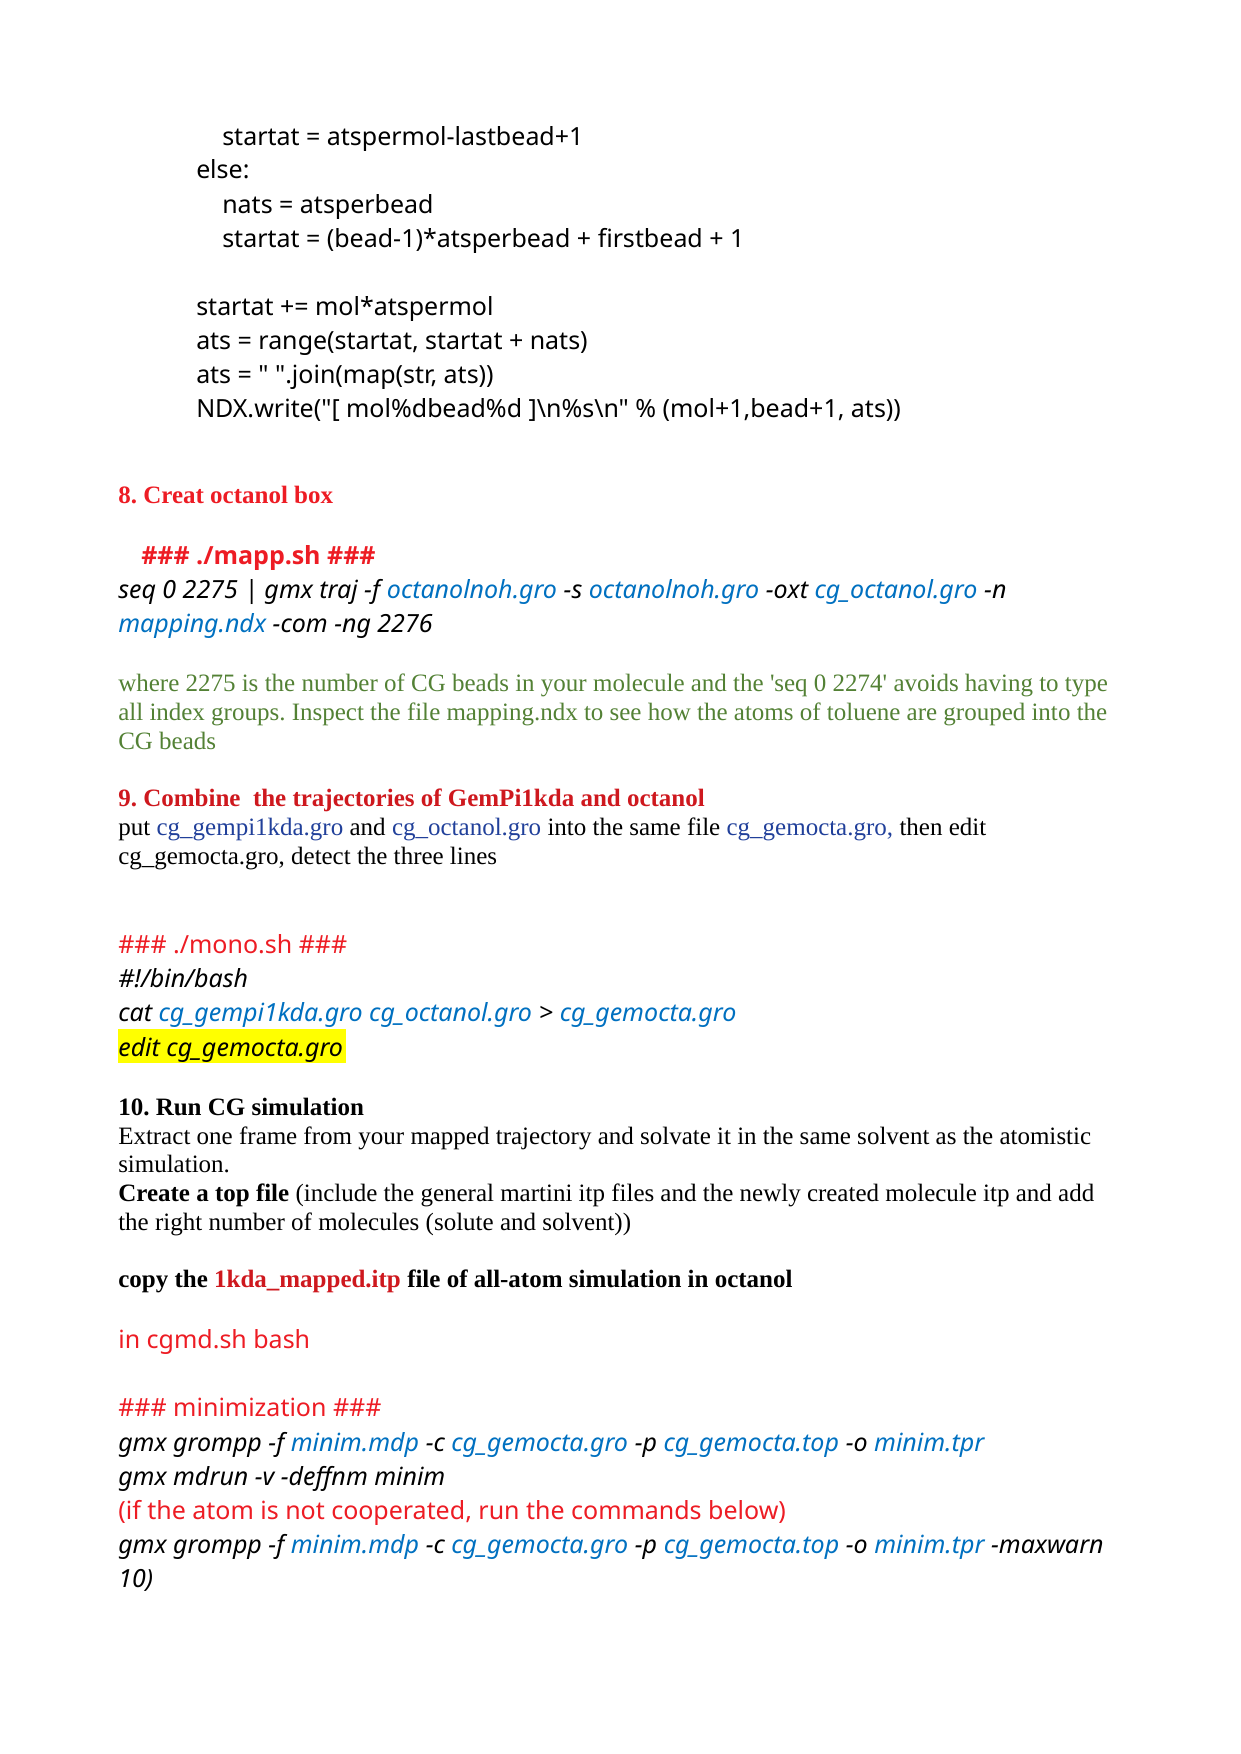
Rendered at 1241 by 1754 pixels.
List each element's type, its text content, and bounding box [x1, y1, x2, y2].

text gmx grompp -f minim.mdp -c cg_gemocta.gro -p cg_gemocta.top -o minim.tpr -maxwarn 10) [118, 1526, 1122, 1594]
text nats = atsperbead [118, 186, 1122, 220]
text cat cg_gempi1kda.gro cg_octanol.gro > cg_gemocta.gro [118, 995, 1122, 1029]
text ats = range(startat, startat + nats) [118, 322, 1122, 357]
text put cg_gempi1kda.gro and cg_octanol.gro into the same file cg_gemocta.gro, then edit cg_gemocta.gro, detect the three lines [118, 812, 1122, 869]
text ### ./mapp.sh ### [118, 537, 1122, 571]
text #!/bin/bash [118, 961, 1122, 995]
text Extract one frame from your mapped trajectory and solvate it in the same solvent as the atomistic simulation. [118, 1121, 1122, 1178]
text startat = atspermol-lastbead+1 [118, 118, 1122, 152]
text ats = " ".join(map(str, ats)) [118, 357, 1122, 391]
text NDX.write("[ mol%dbead%d ]\n%s\n" % (mol+1,bead+1, ats)) [118, 391, 1122, 425]
text 8. Creat octanol box [118, 480, 1122, 508]
text Create a top file (include the general martini itp files and the newly created molecule itp and add the right number of molecules (solute and solvent)) [118, 1178, 1122, 1236]
text gmx mdrun -v -deffnm minim [118, 1458, 1122, 1492]
text 10. Run CG simulation [118, 1092, 1122, 1121]
text startat += mol*atspermol [118, 288, 1122, 322]
text gmx grompp -f minim.mdp -c cg_gemocta.gro -p cg_gemocta.top -o minim.tpr [118, 1424, 1122, 1458]
text 9. Combine the trajectories of GemPi1kda and octanol [118, 783, 1122, 812]
text startat = (bead-1)*atsperbead + firstbead + 1 [118, 220, 1122, 254]
text in cgmd.sh bash [118, 1322, 1122, 1356]
text copy the 1kda_mapped.itp file of all-atom simulation in octanol [118, 1264, 1122, 1293]
text seq 0 2275 | gmx traj -f octanolnoh.gro -s octanolnoh.gro -oxt cg_octanol.gro -n mapping.ndx -com -ng 2276 [118, 571, 1122, 639]
text edit cg_gemocta.gro [118, 1029, 1122, 1063]
text ### minimization ### [118, 1390, 1122, 1424]
text else: [118, 152, 1122, 186]
text (if the atom is not cooperated, run the commands below) [118, 1492, 1122, 1526]
text where 2275 is the number of CG beads in your molecule and the 'seq 0 2274' avoids having to type all index groups. Inspect the file mapping.ndx to see how the atoms of toluene are grouped into the CG beads [118, 668, 1122, 754]
text ### ./mono.sh ### [118, 927, 1122, 961]
